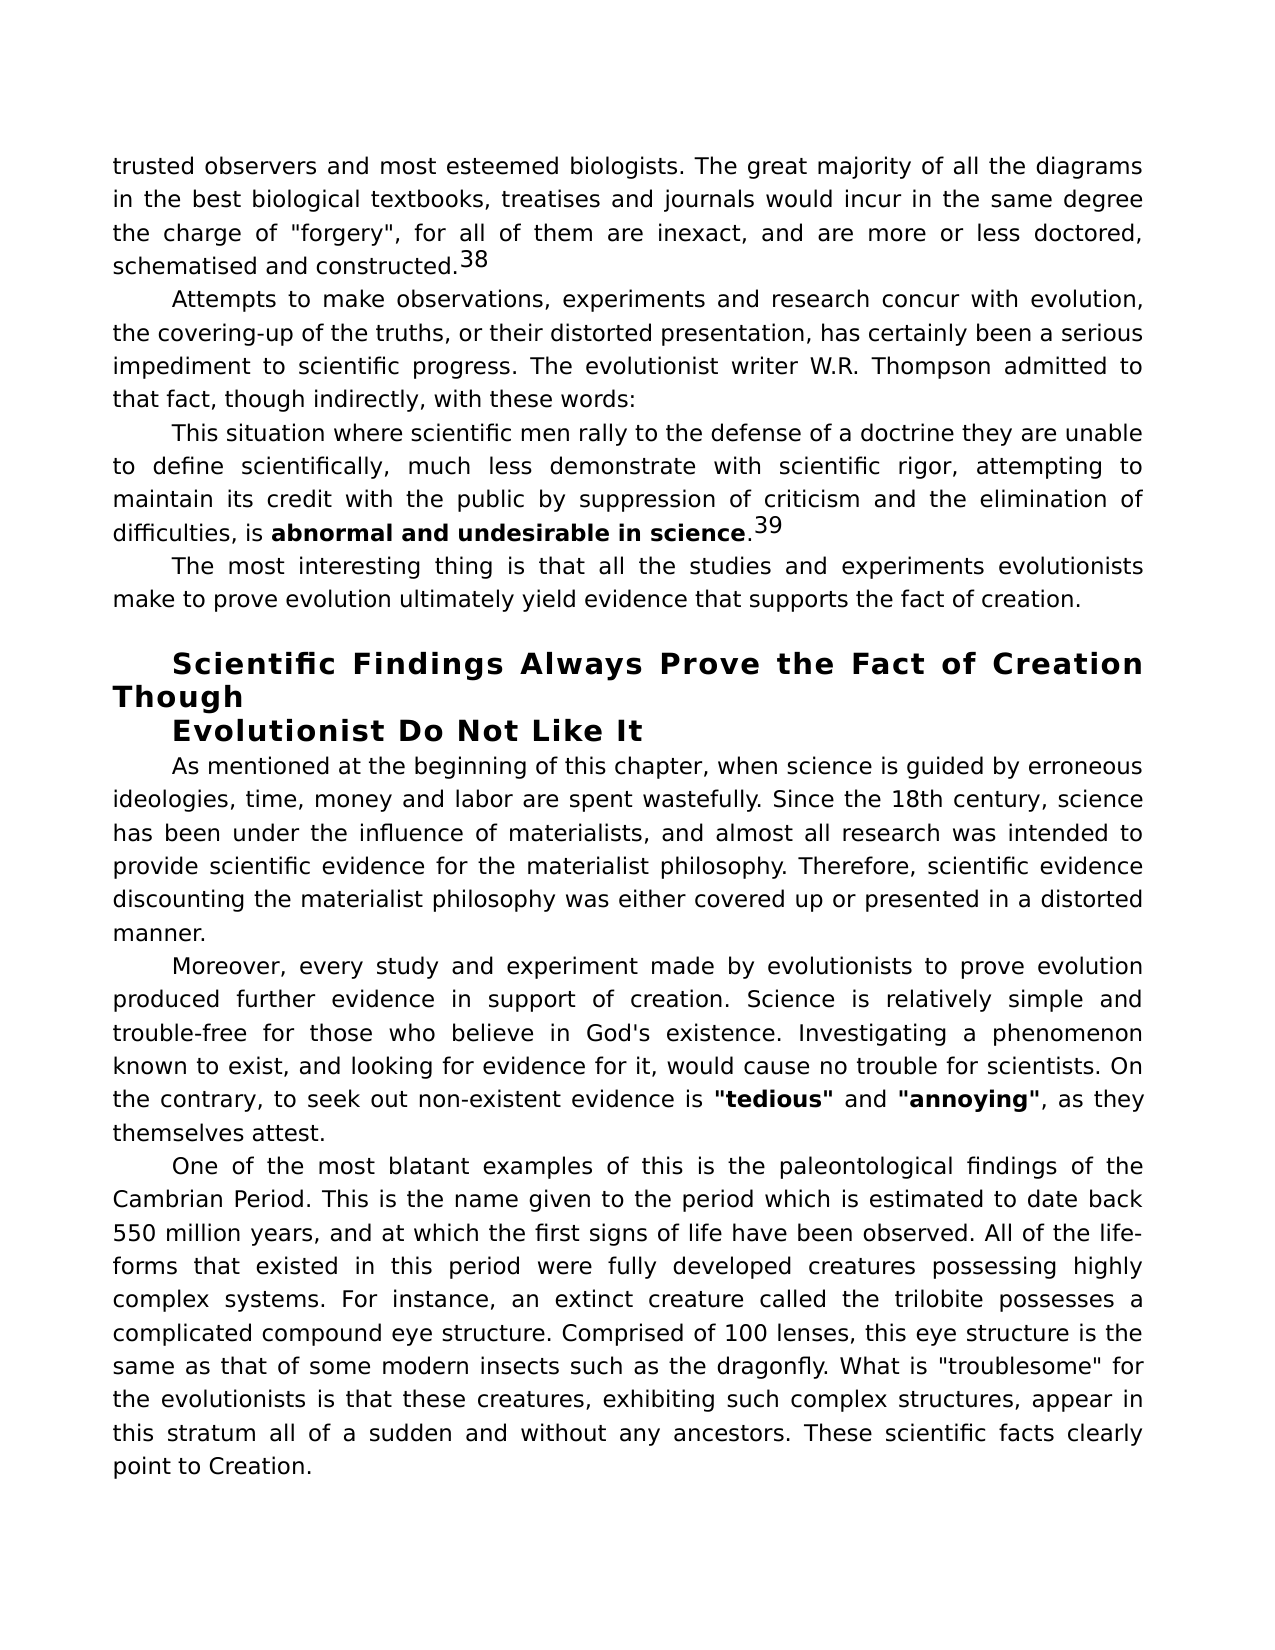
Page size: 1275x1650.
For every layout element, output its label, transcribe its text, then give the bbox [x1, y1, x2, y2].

text Attempts to make observations, experiments and research concur with evolution, the covering-up of the truths, or their distorted presentation, has certainly been a serious impediment to scientific progress. The evolutionist writer W.R. Thompson admitted to that fact, though indirectly, with these words: [112, 281, 1145, 414]
text Evolutionist Do Not Like It [112, 714, 1145, 748]
text This situation where scientific men rally to the defense of a doctrine they are unable to define scientifically, much less demonstrate with scientific rigor, attempting to maintain its credit with the public by suppression of criticism and the elimination of difficulties, is abnormal and undesirable in science.39 [112, 414, 1145, 548]
text Moreover, every study and experiment made by evolutionists to prove evolution produced further evidence in support of creation. Science is relatively simple and trouble-free for those who believe in God's existence. Investigating a phenomenon known to exist, and looking for evidence for it, would cause no trouble for scientists. On the contrary, to seek out non-existent evidence is "tedious" and "annoying", as they themselves attest. [112, 948, 1145, 1148]
text trusted observers and most esteemed biologists. The great majority of all the diagrams in the best biological textbooks, treatises and journals would incur in the same degree the charge of "forgery", for all of them are inexact, and are more or less doctored, schematised and constructed.38 [112, 148, 1145, 281]
text The most interesting thing is that all the studies and experiments evolutionists make to prove evolution ultimately yield evidence that supports the fact of creation. [112, 548, 1145, 614]
text As mentioned at the beginning of this chapter, when science is guided by erroneous ideologies, time, money and labor are spent wastefully. Since the 18th century, science has been under the influence of materialists, and almost all research was intended to provide scientific evidence for the materialist philosophy. Therefore, scientific evidence discounting the materialist philosophy was either covered up or presented in a distorted manner. [112, 748, 1145, 948]
text Scientific Findings Always Prove the Fact of Creation Though [112, 648, 1145, 714]
text One of the most blatant examples of this is the paleontological findings of the Cambrian Period. This is the name given to the period which is estimated to date back 550 million years, and at which the first signs of life have been observed. All of the life-forms that existed in this period were fully developed creatures possessing highly complex systems. For instance, an extinct creature called the trilobite possesses a complicated compound eye structure. Comprised of 100 lenses, this eye structure is the same as that of some modern insects such as the dragonfly. What is "troublesome" for the evolutionists is that these creatures, exhibiting such complex structures, appear in this stratum all of a sudden and without any ancestors. These scientific facts clearly point to Creation. [112, 1148, 1145, 1481]
